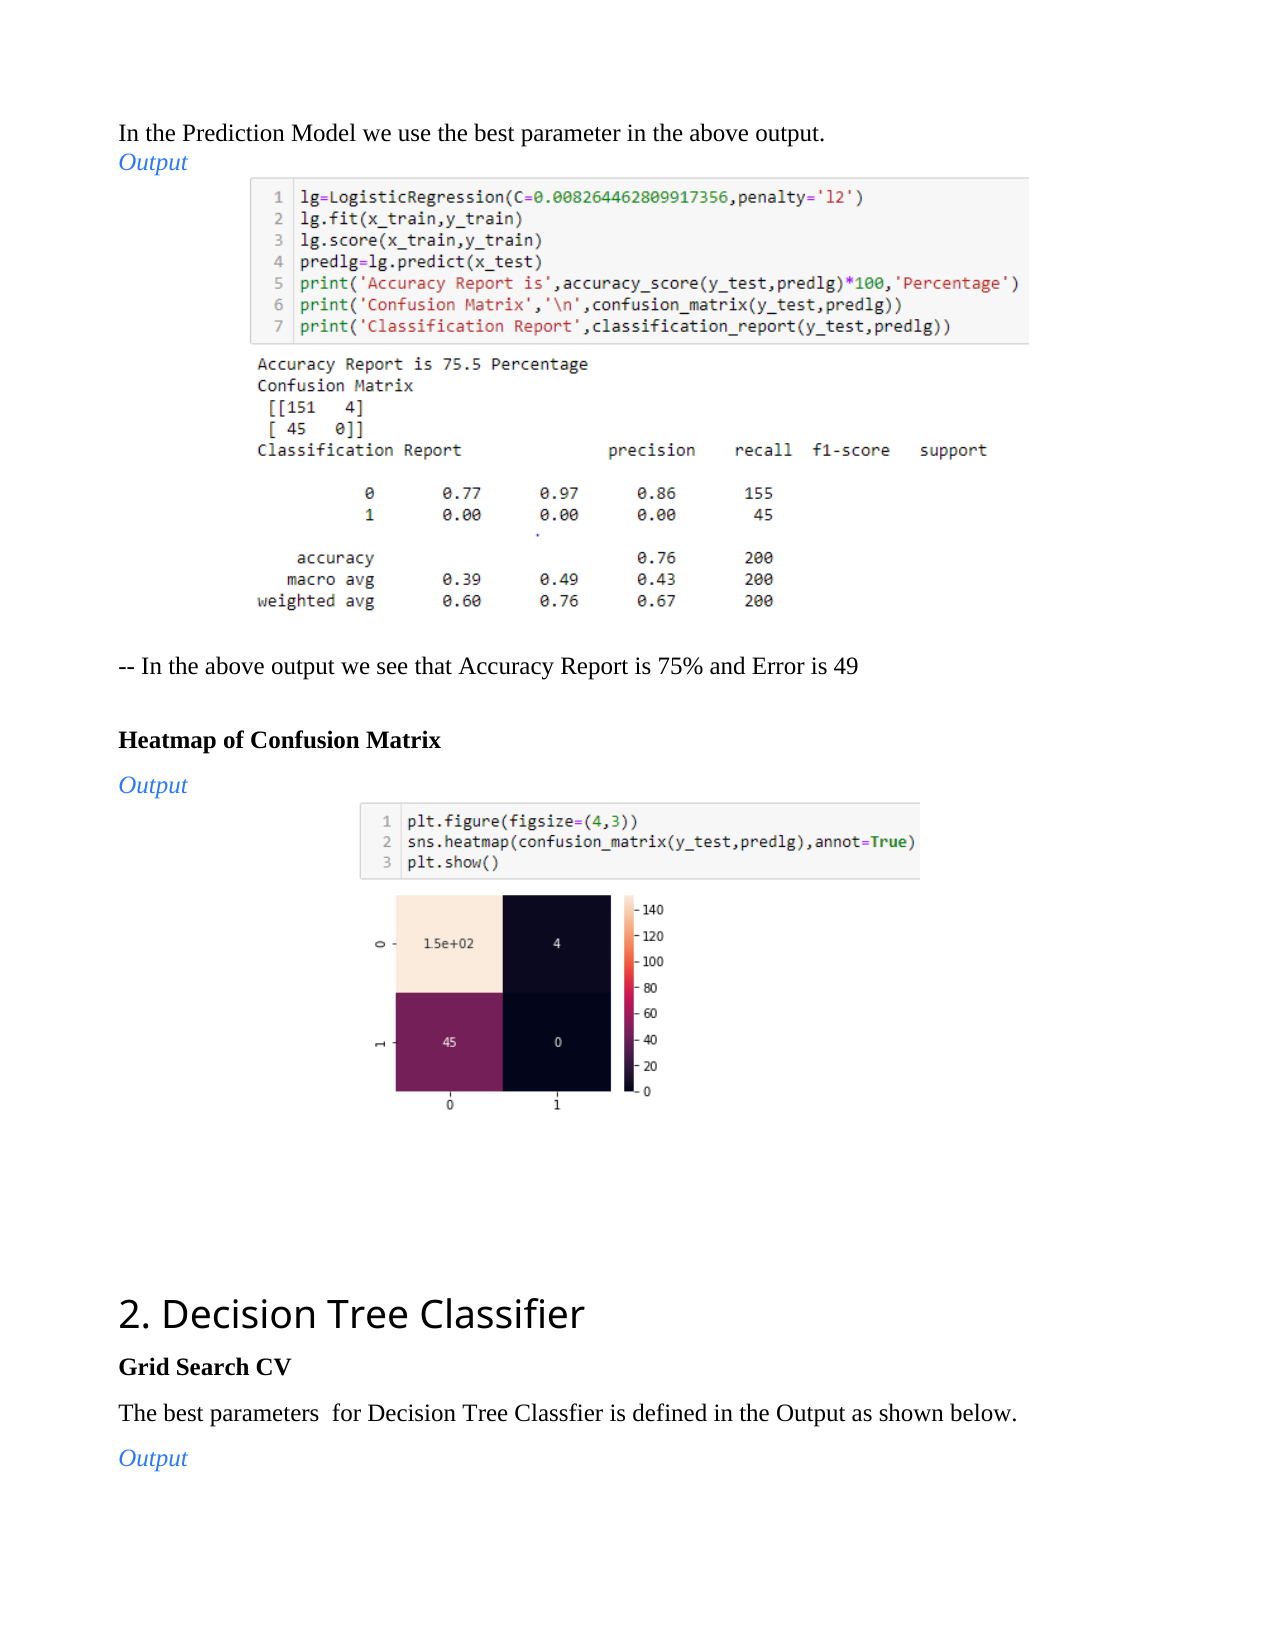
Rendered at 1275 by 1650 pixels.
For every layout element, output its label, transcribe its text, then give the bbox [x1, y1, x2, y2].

text Output [118, 771, 1157, 799]
text In the Prediction Model we use the best parameter in the above output. [118, 118, 1157, 147]
text Grid Search CV [118, 1352, 1157, 1381]
text -- In the above output we see that Accuracy Report is 75% and Error is 49 [118, 651, 1157, 680]
text The best parameters for Decision Tree Classfier is defined in the Output as shown below. [118, 1398, 1157, 1426]
picture [355, 799, 920, 1118]
text Heatmap of Confusion Matrix [118, 725, 1157, 754]
text Output [118, 147, 1157, 176]
subtitle 2. Decision Tree Classifier [118, 1286, 1157, 1340]
picture [245, 175, 1030, 623]
text Output [118, 1443, 1157, 1472]
